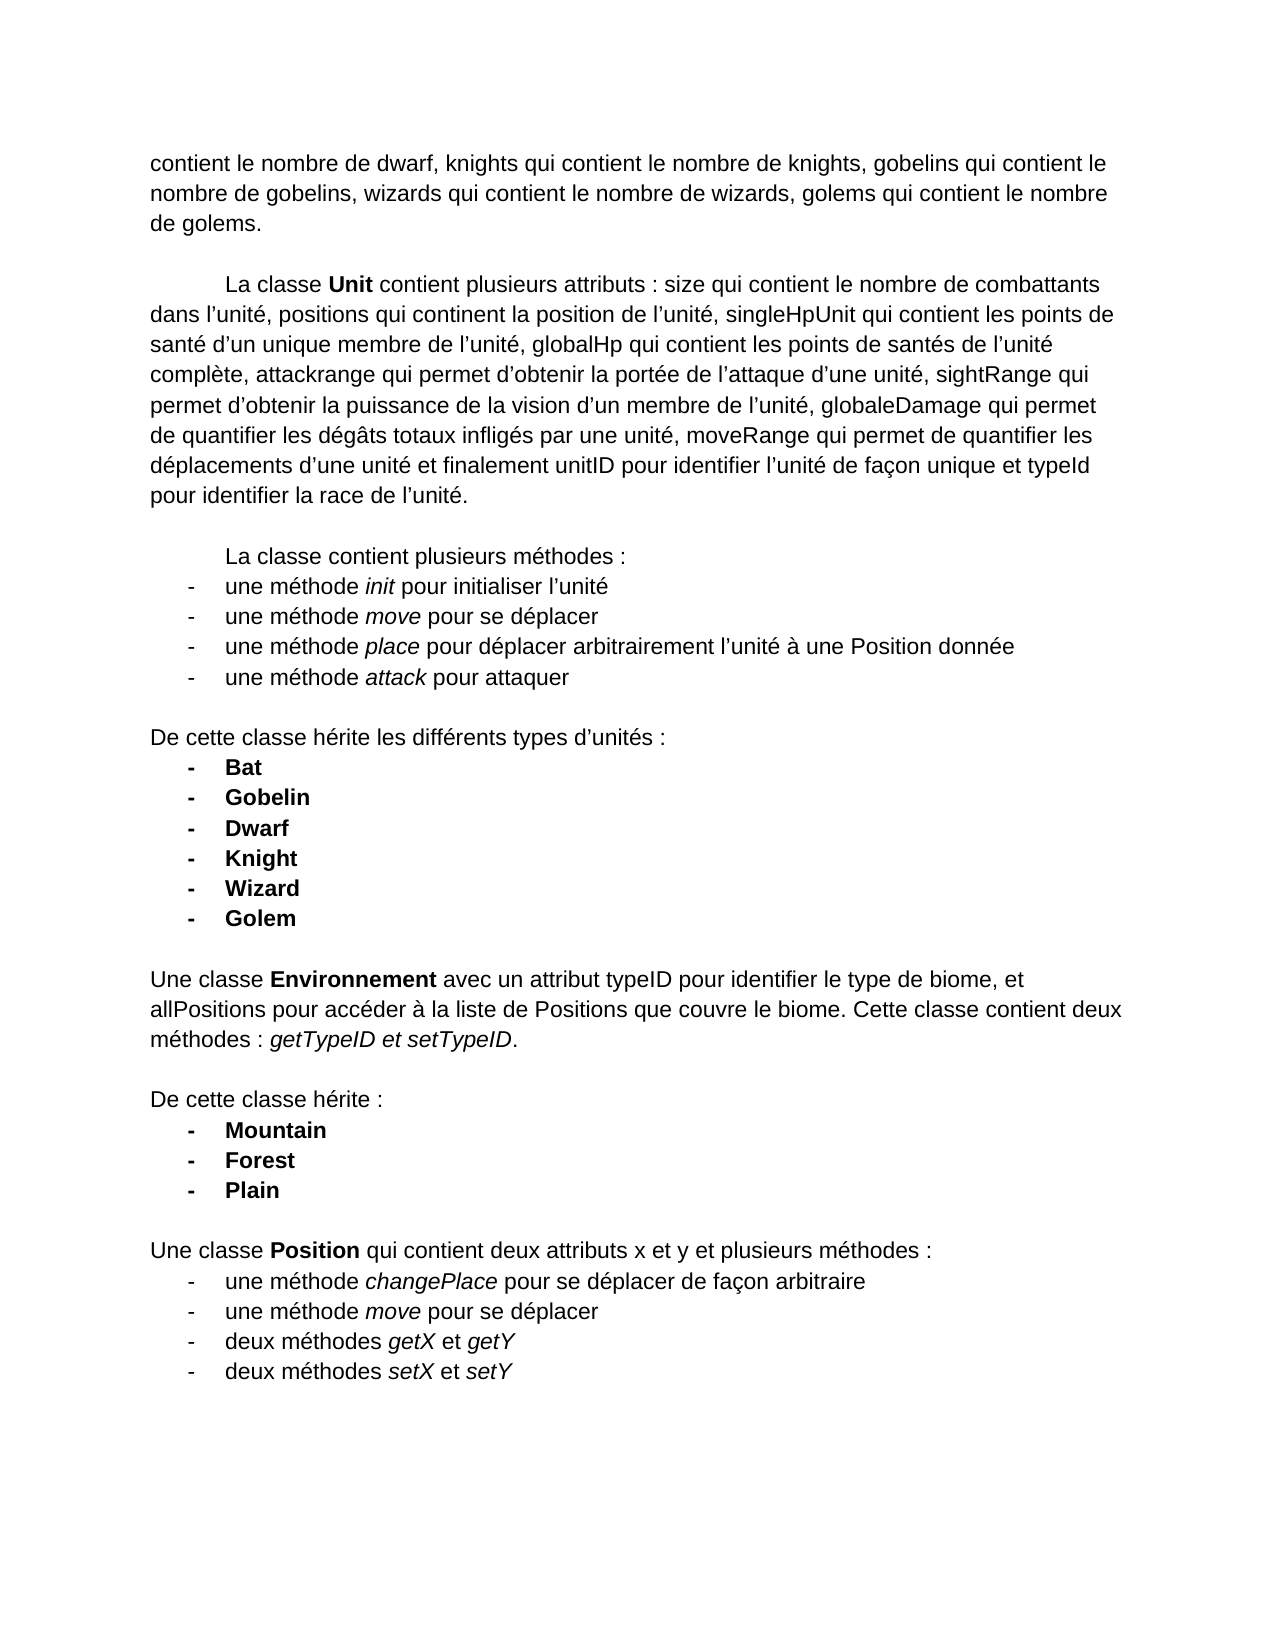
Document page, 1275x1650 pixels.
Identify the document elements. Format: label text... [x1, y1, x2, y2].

text La classe contient plusieurs méthodes : [150, 543, 1125, 569]
list une méthode move pour se déplacer [187, 1298, 1125, 1324]
list Plain [187, 1177, 1125, 1203]
list Knight [187, 845, 1125, 871]
list Forest [187, 1147, 1125, 1173]
list une méthode attack pour attaquer [187, 663, 1125, 690]
list deux méthodes setX et setY [187, 1358, 1125, 1385]
list une méthode changePlace pour se déplacer de façon arbitraire [187, 1268, 1125, 1294]
list une méthode place pour déplacer arbitrairement l’unité à une Position donnée [187, 633, 1125, 660]
text De cette classe hérite les différents types d’unités : [150, 724, 1125, 750]
list Mountain [187, 1117, 1125, 1143]
list Wizard [187, 875, 1125, 901]
text Une classe Position qui contient deux attributs x et y et plusieurs méthodes : [150, 1237, 1125, 1264]
text Une classe Environnement avec un attribut typeID pour identifier le type de biome, et allPositions pour accéder à la liste de Positions que couvre le biome. Cette classe contient deux méthodes : getTypeID et setTypeID. [150, 966, 1125, 1052]
text La classe Unit contient plusieurs attributs : size qui contient le nombre de combattants dans l’unité, positions qui continent la position de l’unité, singleHpUnit qui contient les points de santé d’un unique membre de l’unité, globalHp qui contient les points de santés de l’unité complète, attackrange qui permet d’obtenir la portée de l’attaque d’une unité, sightRange qui permet d’obtenir la puissance de la vision d’un membre de l’unité, globaleDamage qui permet de quantifier les dégâts totaux infligés par une unité, moveRange qui permet de quantifier les déplacements d’une unité et finalement unitID pour identifier l’unité de façon unique et typeId pour identifier la race de l’unité. [150, 271, 1125, 509]
list deux méthodes getX et getY [187, 1328, 1125, 1354]
list une méthode move pour se déplacer [187, 603, 1125, 629]
list Gobelin [187, 784, 1125, 811]
list Bat [187, 754, 1125, 781]
text contient le nombre de dwarf, knights qui contient le nombre de knights, gobelins qui contient le nombre de gobelins, wizards qui contient le nombre de wizards, golems qui contient le nombre de golems. [150, 150, 1125, 237]
list Dwarf [187, 814, 1125, 841]
list une méthode init pour initialiser l’unité [187, 573, 1125, 599]
list Golem [187, 905, 1125, 932]
text De cette classe hérite : [150, 1086, 1125, 1113]
